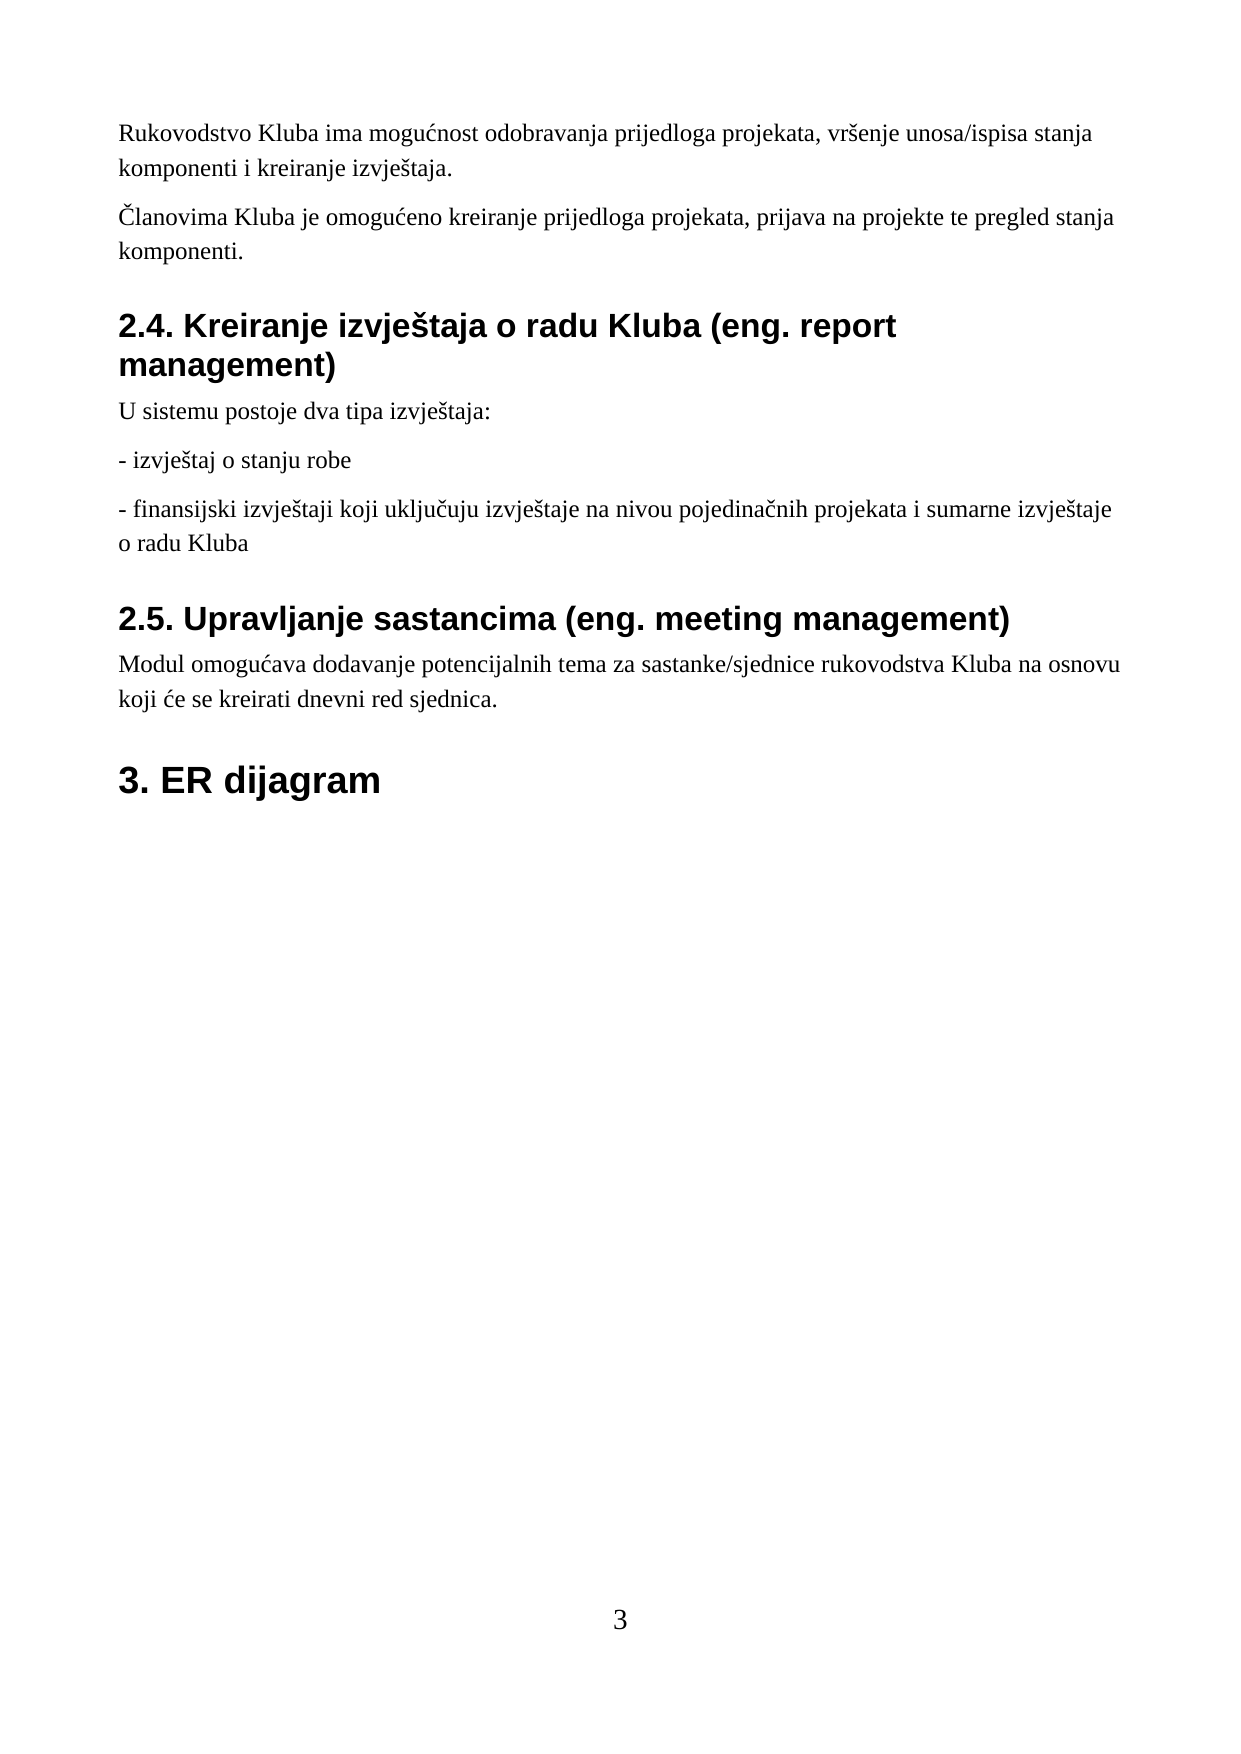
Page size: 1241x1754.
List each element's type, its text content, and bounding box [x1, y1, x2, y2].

subtitle 2.5. Upravljanje sastancima (eng. meeting management) [118, 598, 1122, 637]
text Modul omogućava dodavanje potencijalnih tema za sastanke/sjednice rukovodstva Kluba na osnovu koji će se kreirati dnevni red sjednica. [118, 649, 1122, 713]
subtitle 2.4. Kreiranje izvještaja o radu Kluba (eng. report management) [118, 306, 1122, 383]
text - izvještaj o stanju robe [118, 445, 1122, 474]
subtitle 3. ER dijagram [118, 758, 1122, 802]
text U sistemu postoje dva tipa izvještaja: [118, 396, 1122, 424]
text Rukovodstvo Kluba ima mogućnost odobravanja prijedloga projekata, vršenje unosa/ispisa stanja komponenti i kreiranje izvještaja. [118, 118, 1122, 181]
text Članovima Kluba je omogućeno kreiranje prijedloga projekata, prijava na projekte te pregled stanja komponenti. [118, 202, 1122, 265]
text - finansijski izvještaji koji uključuju izvještaje na nivou pojedinačnih projekata i sumarne izvještaje o radu Kluba [118, 494, 1122, 557]
